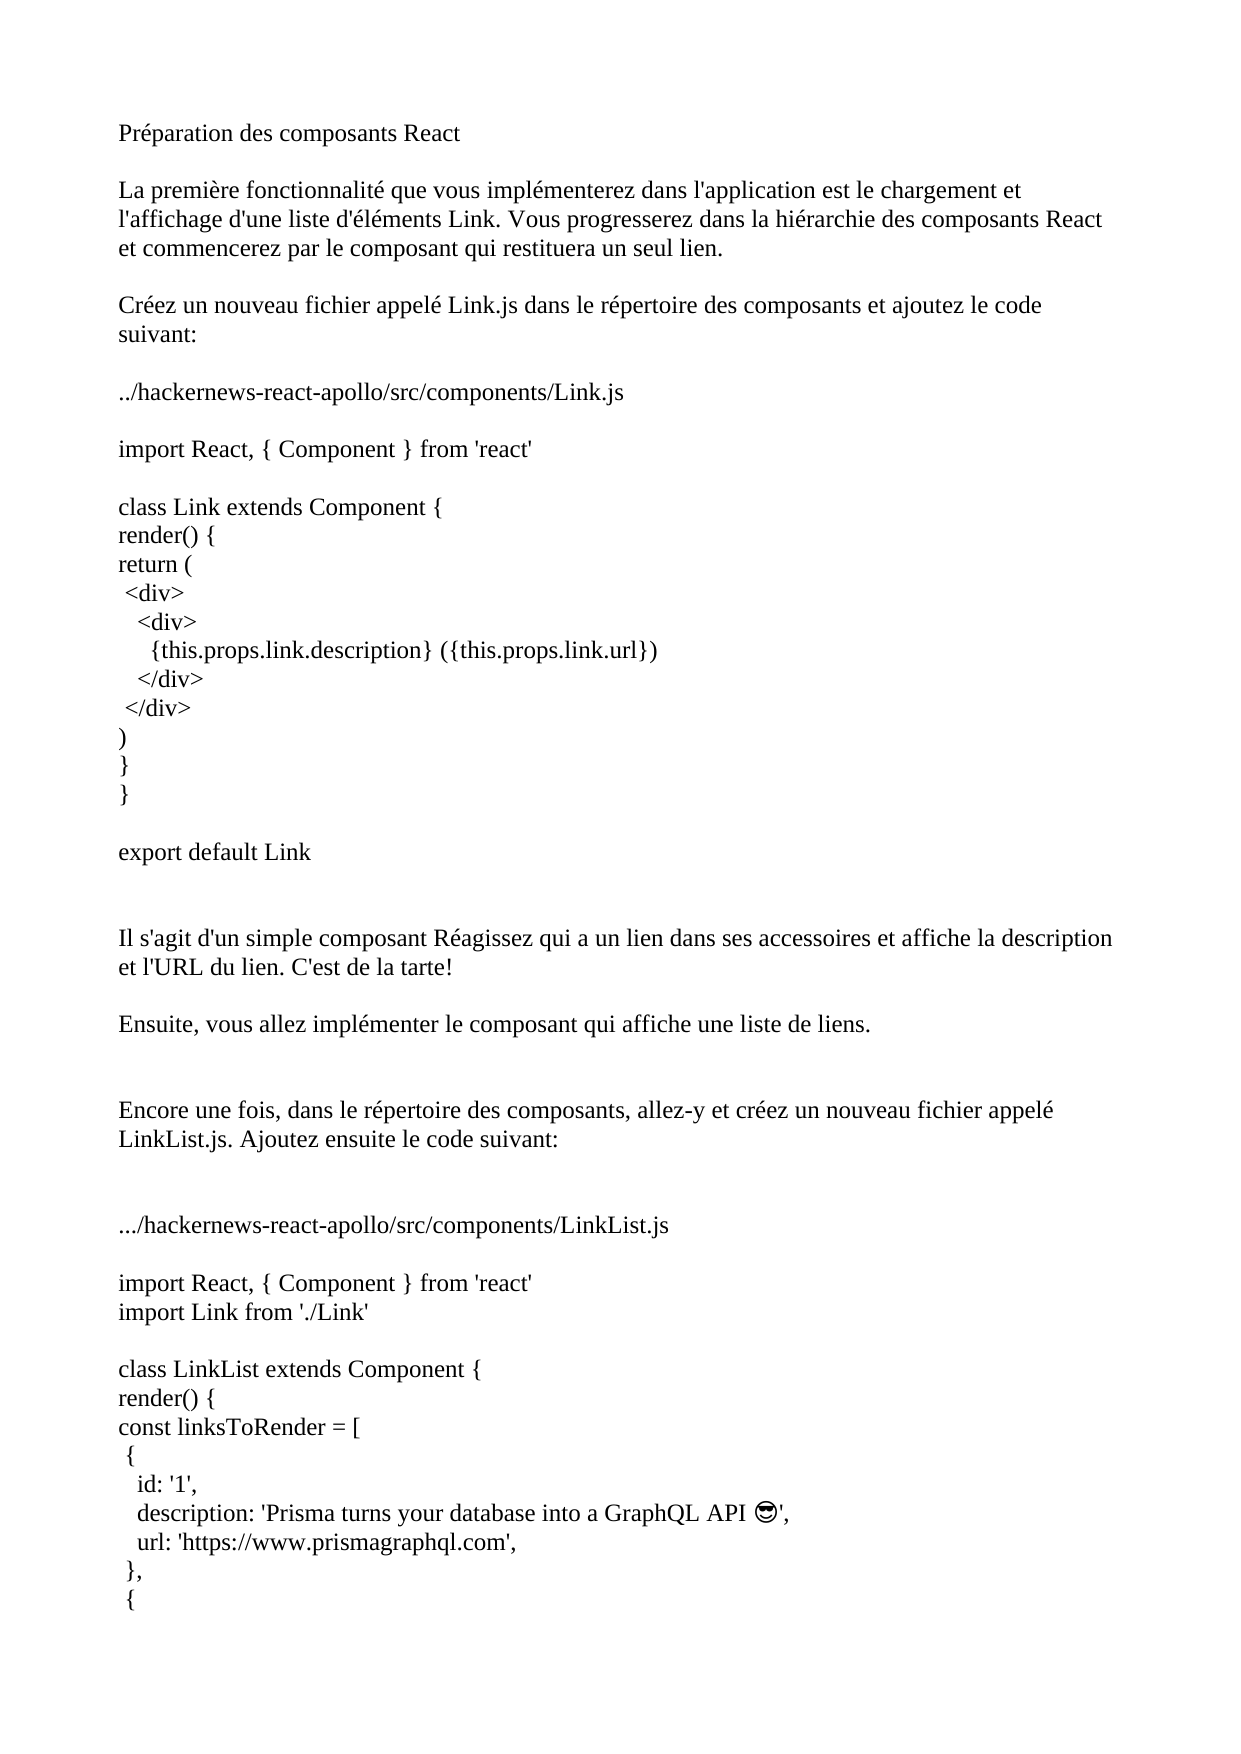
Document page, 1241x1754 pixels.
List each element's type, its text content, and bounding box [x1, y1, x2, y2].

text La première fonctionnalité que vous implémenterez dans l'application est le chargement et l'affichage d'une liste d'éléments Link. Vous progresserez dans la hiérarchie des composants React et commencerez par le composant qui restituera un seul lien. [118, 176, 1122, 262]
text </div> [118, 693, 1122, 722]
text import React, { Component } from 'react' [118, 1268, 1122, 1297]
text {this.props.link.description} ({this.props.link.url}) [118, 636, 1122, 664]
text class LinkList extends Component { [118, 1354, 1122, 1383]
text Préparation des composants React [118, 118, 1122, 147]
text <div> [118, 578, 1122, 607]
text Encore une fois, dans le répertoire des composants, allez-y et créez un nouveau fichier appelé LinkList.js. Ajoutez ensuite le code suivant: [118, 1096, 1122, 1153]
text Créez un nouveau fichier appelé Link.js dans le répertoire des composants et ajoutez le code suivant: [118, 291, 1122, 348]
text export default Link [118, 837, 1122, 866]
text } [118, 751, 1122, 779]
text id: '1', [118, 1469, 1122, 1498]
text Ensuite, vous allez implémenter le composant qui affiche une liste de liens. [118, 1009, 1122, 1038]
text render() { [118, 1383, 1122, 1412]
text { [118, 1441, 1122, 1469]
text Il s'agit d'un simple composant Réagissez qui a un lien dans ses accessoires et affiche la description et l'URL du lien. C'est de la tarte! 🍰 [118, 923, 1122, 981]
text }, [118, 1556, 1122, 1584]
text class Link extends Component { [118, 492, 1122, 521]
text </div> [118, 664, 1122, 693]
text <div> [118, 607, 1122, 636]
text description: 'Prisma turns your database into a GraphQL API 😎', [118, 1498, 1122, 1527]
text } [118, 779, 1122, 808]
text ) [118, 722, 1122, 751]
text import Link from './Link' [118, 1297, 1122, 1326]
text const linksToRender = [ [118, 1412, 1122, 1441]
text render() { [118, 521, 1122, 549]
text .../hackernews-react-apollo/src/components/LinkList.js [118, 1211, 1122, 1239]
text { [118, 1584, 1122, 1613]
text return ( [118, 549, 1122, 578]
text url: 'https://www.prismagraphql.com', [118, 1527, 1122, 1556]
text import React, { Component } from 'react' [118, 434, 1122, 463]
text ../hackernews-react-apollo/src/components/Link.js [118, 377, 1122, 406]
